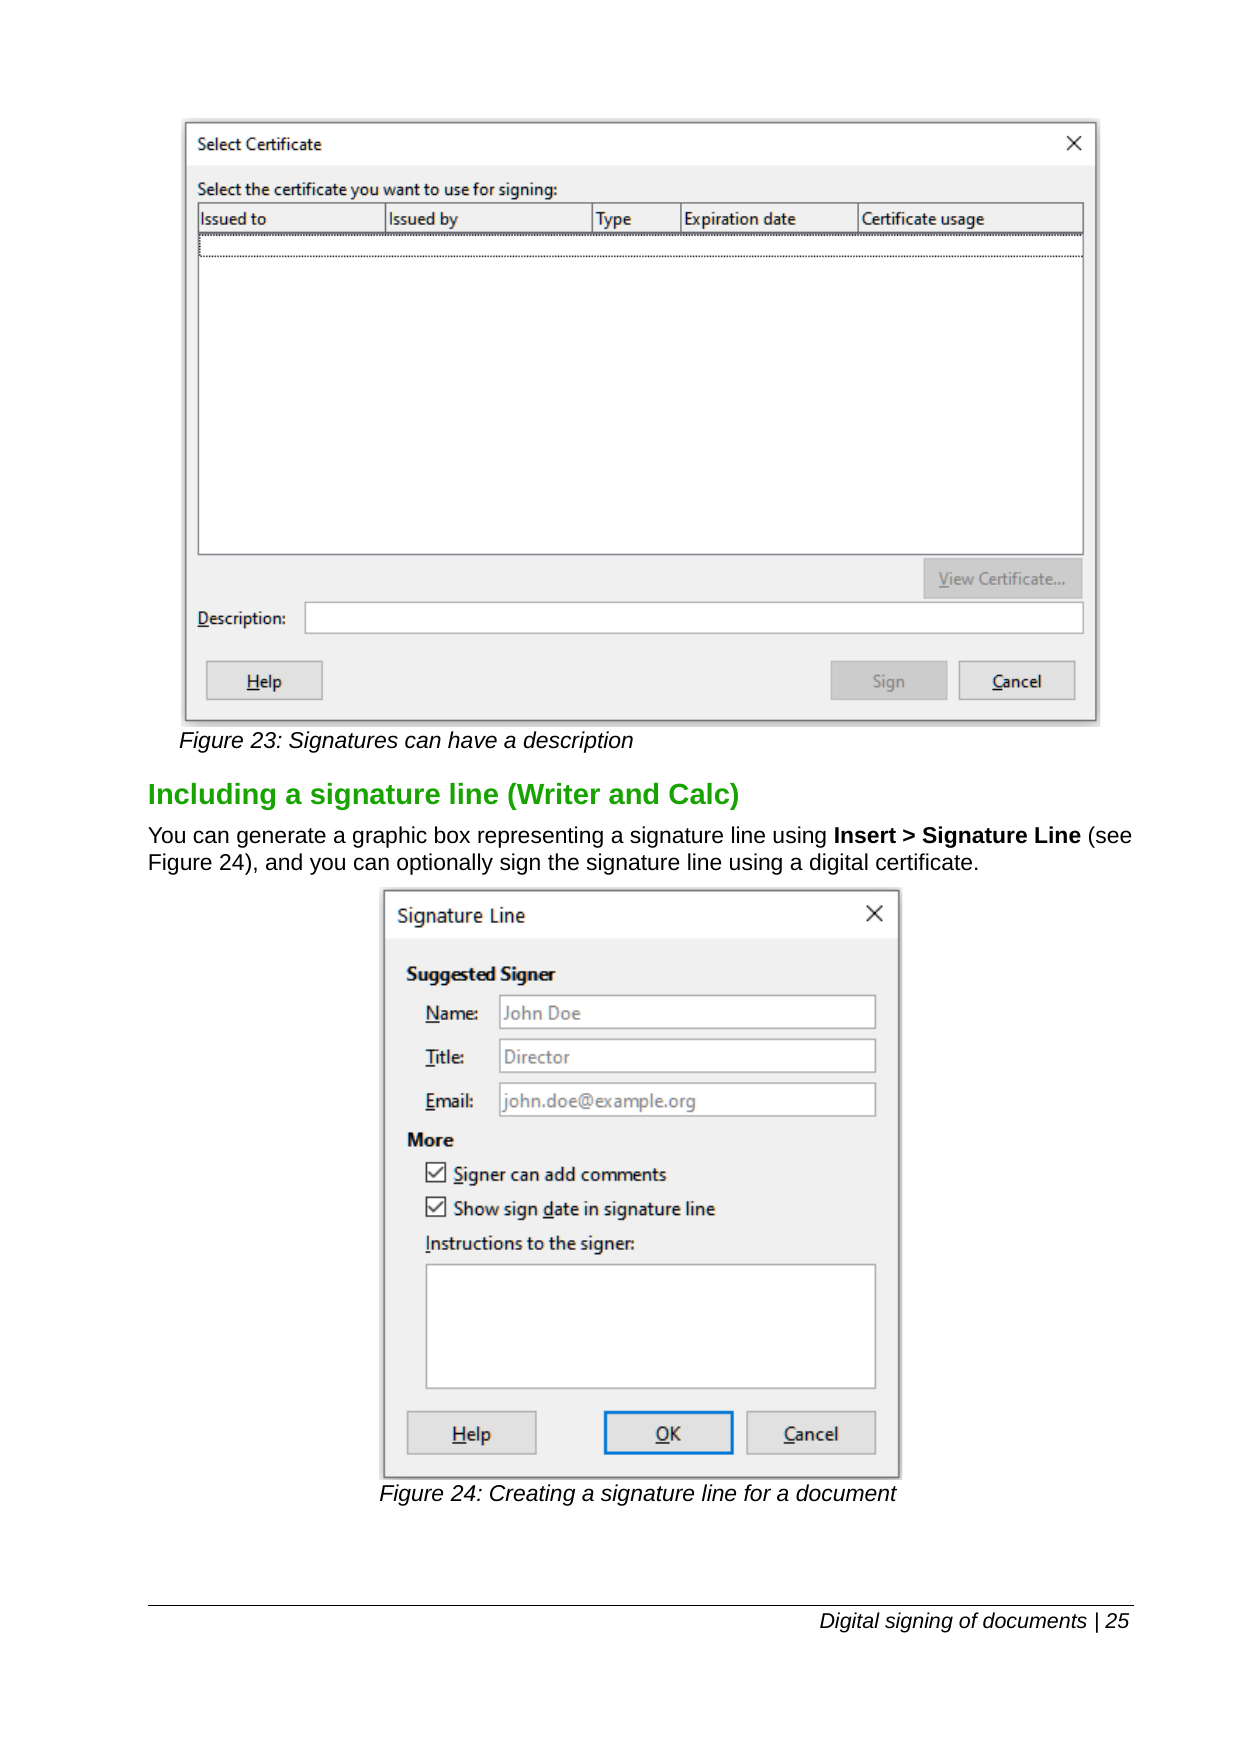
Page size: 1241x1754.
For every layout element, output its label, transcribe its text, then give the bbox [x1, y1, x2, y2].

text Figure 24: Creating a signature line for a document [379, 1480, 902, 1506]
picture [181, 118, 1101, 727]
text Figure 23: Signatures can have a description [179, 118, 1103, 753]
picture [379, 887, 903, 1480]
subtitle Including a signature line (Writer and Calc) [148, 777, 1134, 811]
text You can generate a graphic box representing a signature line using Insert > Signature Line (see Figure 24), and you can optionally sign the signature line using a digital certificate. [148, 822, 1134, 875]
